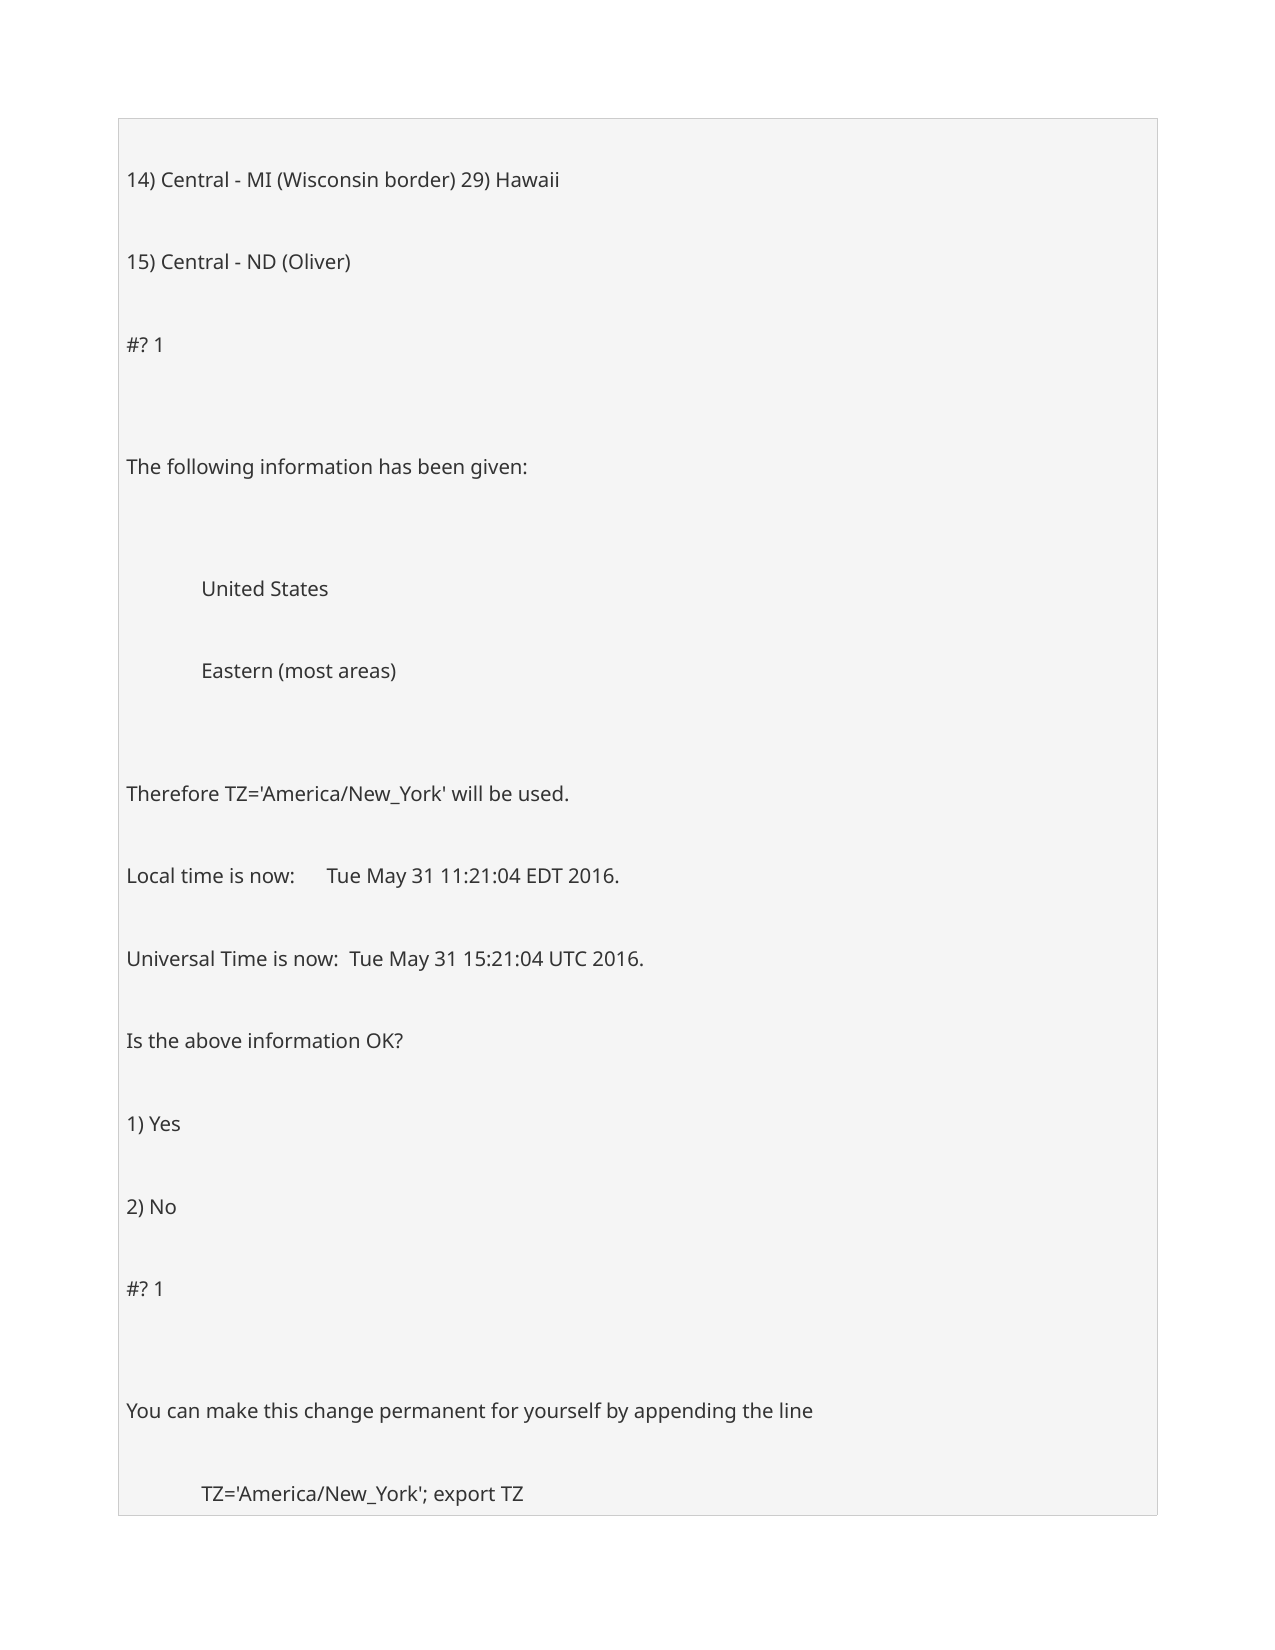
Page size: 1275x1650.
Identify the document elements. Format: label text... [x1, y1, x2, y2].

text 14) Central - MI (Wisconsin border) 29) Hawaii [119, 157, 1157, 193]
text #? 1 [119, 323, 1157, 358]
text 2) No [119, 1184, 1157, 1220]
text Local time is now: Tue May 31 11:21:04 EDT 2016. [119, 854, 1157, 890]
text Eastern (most areas) [119, 649, 1157, 685]
text United States [119, 566, 1157, 602]
text You can make this change permanent for yourself by appending the line [119, 1389, 1157, 1424]
text 1) Yes [119, 1102, 1157, 1137]
text TZ='America/New_York'; export TZ [119, 1472, 1157, 1515]
text Is the above information OK? [119, 1019, 1157, 1055]
text The following information has been given: [119, 444, 1157, 480]
text Universal Time is now: Tue May 31 15:21:04 UTC 2016. [119, 937, 1157, 972]
text #? 1 [119, 1267, 1157, 1303]
text 15) Central - ND (Oliver) [119, 240, 1157, 276]
text Therefore TZ='America/New_York' will be used. [119, 771, 1157, 807]
